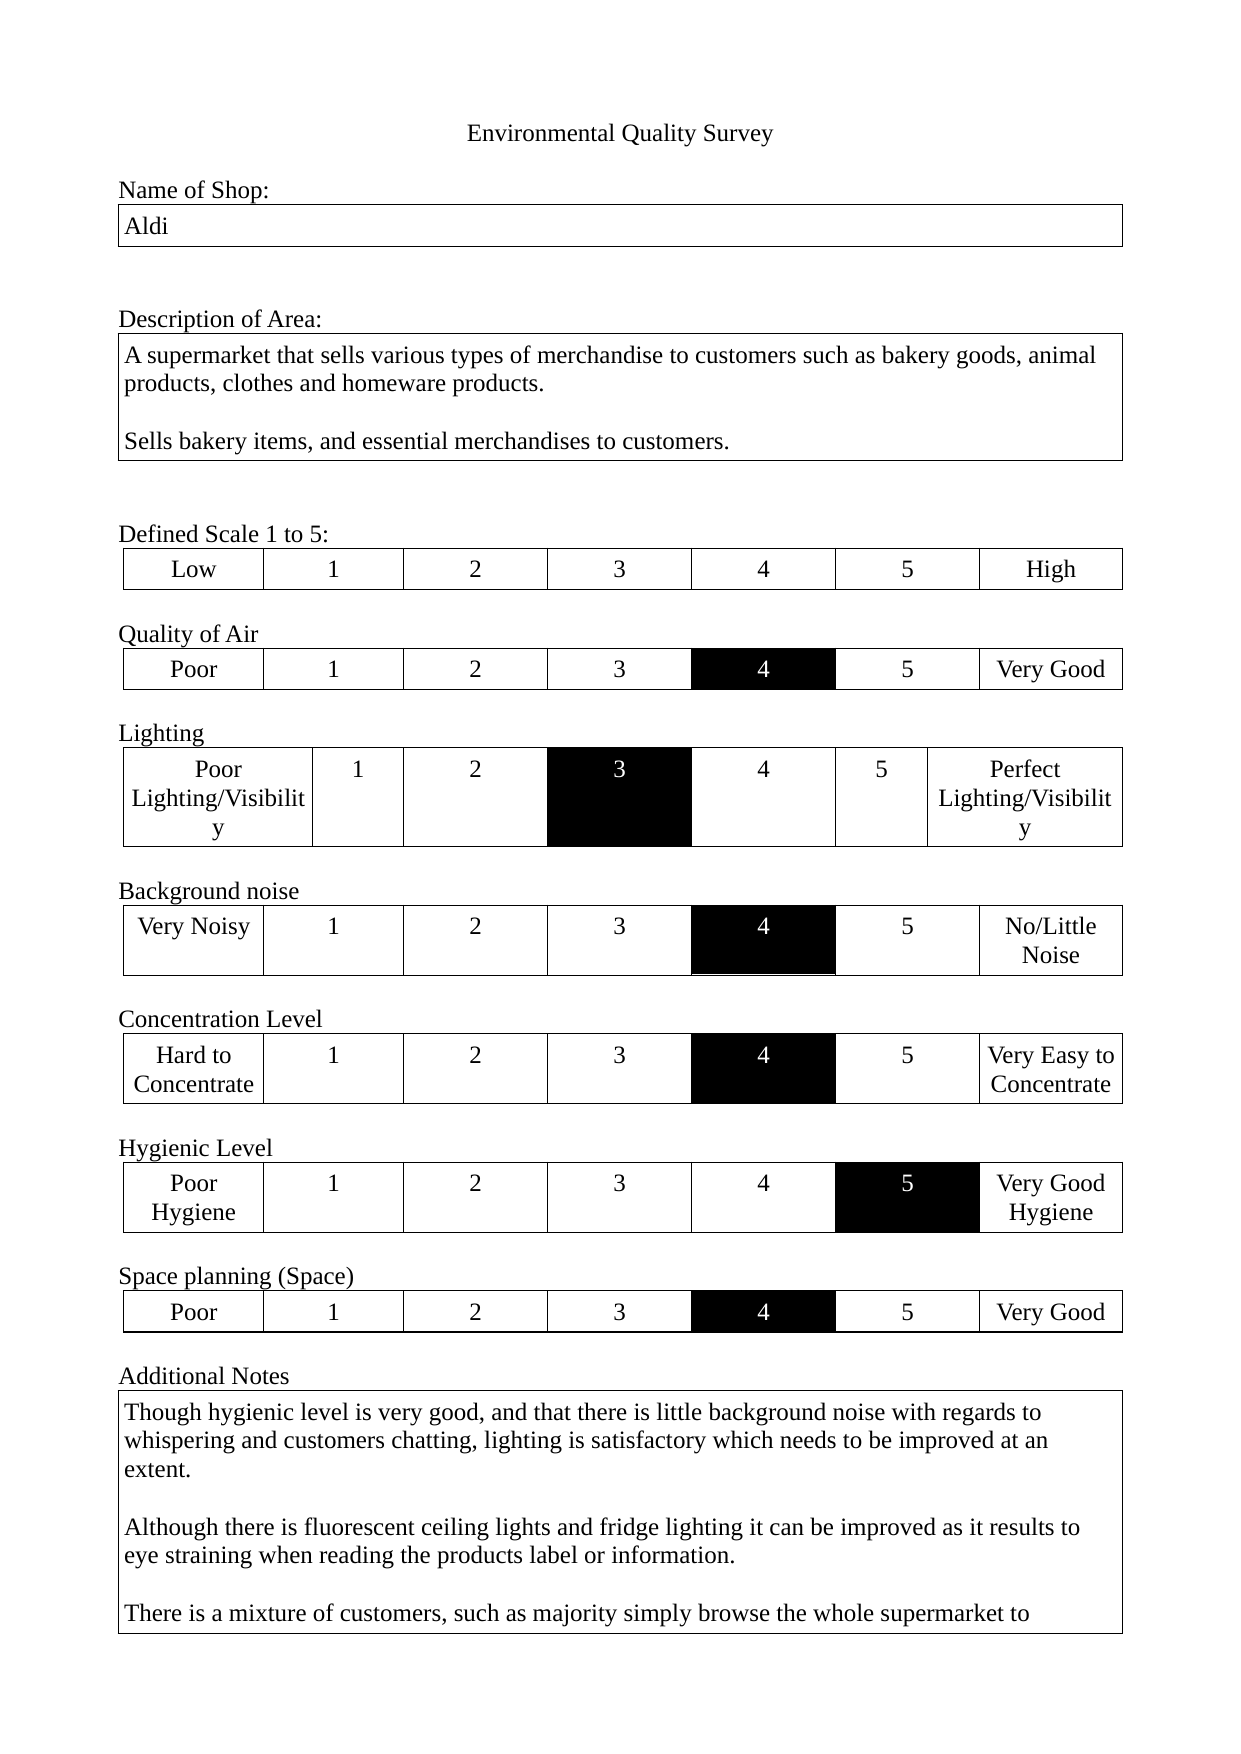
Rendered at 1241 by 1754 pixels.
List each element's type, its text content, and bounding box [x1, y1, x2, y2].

table_header 1 [264, 1034, 403, 1103]
table_header 5 [836, 748, 927, 846]
text Background noise [118, 876, 1122, 904]
table_header 5 [836, 1034, 979, 1103]
text Environmental Quality Survey [118, 118, 1122, 147]
table_header Though hygienic level is very good, and that there is little background noise with regards to whispering and customers chatting, lighting is satisfactory which needs to be improved at an extent. Although there is fluorescent ceiling lights and fridge lighting it can be improved as it results to eye straining when reading the products label or information. There is a mixture of customers, such as majority simply browse the whole supermarket to [119, 1391, 1122, 1632]
table_header 1 [313, 748, 403, 846]
table_header 1 [264, 906, 403, 974]
table_header 3 [548, 549, 691, 589]
table_header 2 [404, 1163, 547, 1232]
table_header 1 [264, 649, 403, 689]
table_header 5 [836, 549, 979, 589]
table_header Poor [124, 649, 263, 689]
table_header Aldi [119, 205, 1122, 246]
text Concentration Level [118, 1004, 1122, 1033]
text Lighting [118, 718, 1122, 747]
text Name of Shop: [118, 176, 1122, 204]
table_header Very Good Hygiene [980, 1163, 1122, 1232]
table_header 3 [548, 1291, 691, 1331]
table_header 5 [836, 906, 979, 974]
table_header High [980, 549, 1122, 589]
text Additional Notes [118, 1361, 1122, 1390]
table_header Very Good [980, 649, 1122, 689]
table_header 2 [404, 906, 547, 974]
table_header 4 [692, 549, 835, 589]
table_header Very Easy to Concentrate [980, 1034, 1122, 1103]
text Quality of Air [118, 619, 1122, 647]
text Space planning (Space) [118, 1261, 1122, 1290]
table_header 3 [548, 748, 691, 846]
table_header Low [124, 549, 263, 589]
text Description of Area: [118, 304, 1122, 333]
table_header 4 [692, 1034, 835, 1103]
table_header 2 [404, 1291, 547, 1331]
table_header 2 [404, 1034, 547, 1103]
table_header 2 [404, 649, 547, 689]
table_header 2 [404, 748, 547, 846]
text Hygienic Level [118, 1133, 1122, 1162]
table_header 5 [836, 1163, 979, 1232]
table_header 1 [264, 1163, 403, 1232]
table_header Poor Lighting/Visibility [124, 748, 312, 846]
table_header 3 [548, 649, 691, 689]
table_header Poor Hygiene [124, 1163, 263, 1232]
table_header 4 [692, 649, 835, 689]
table_header 2 [404, 549, 547, 589]
table_header 4 [692, 1163, 835, 1232]
table_header Hard to Concentrate [124, 1034, 263, 1103]
table_header Very Noisy [124, 906, 263, 974]
table_header 4 [692, 906, 835, 974]
table_header Very Good [980, 1291, 1122, 1331]
table_header 4 [692, 748, 835, 846]
table_header 5 [836, 649, 979, 689]
table_header No/Little Noise [980, 906, 1122, 974]
table_header 3 [548, 1034, 691, 1103]
table_header Poor [124, 1291, 263, 1331]
table_header 4 [692, 1291, 835, 1331]
table_header 1 [264, 549, 403, 589]
table_header 1 [264, 1291, 403, 1331]
table_header Perfect Lighting/Visibility [928, 748, 1122, 846]
table_header 3 [548, 906, 691, 974]
table_header 5 [836, 1291, 979, 1331]
table_header A supermarket that sells various types of merchandise to customers such as bakery goods, animal products, clothes and homeware products. Sells bakery items, and essential merchandises to customers. [119, 334, 1122, 460]
table_header 3 [548, 1163, 691, 1232]
text Defined Scale 1 to 5: [118, 519, 1122, 548]
